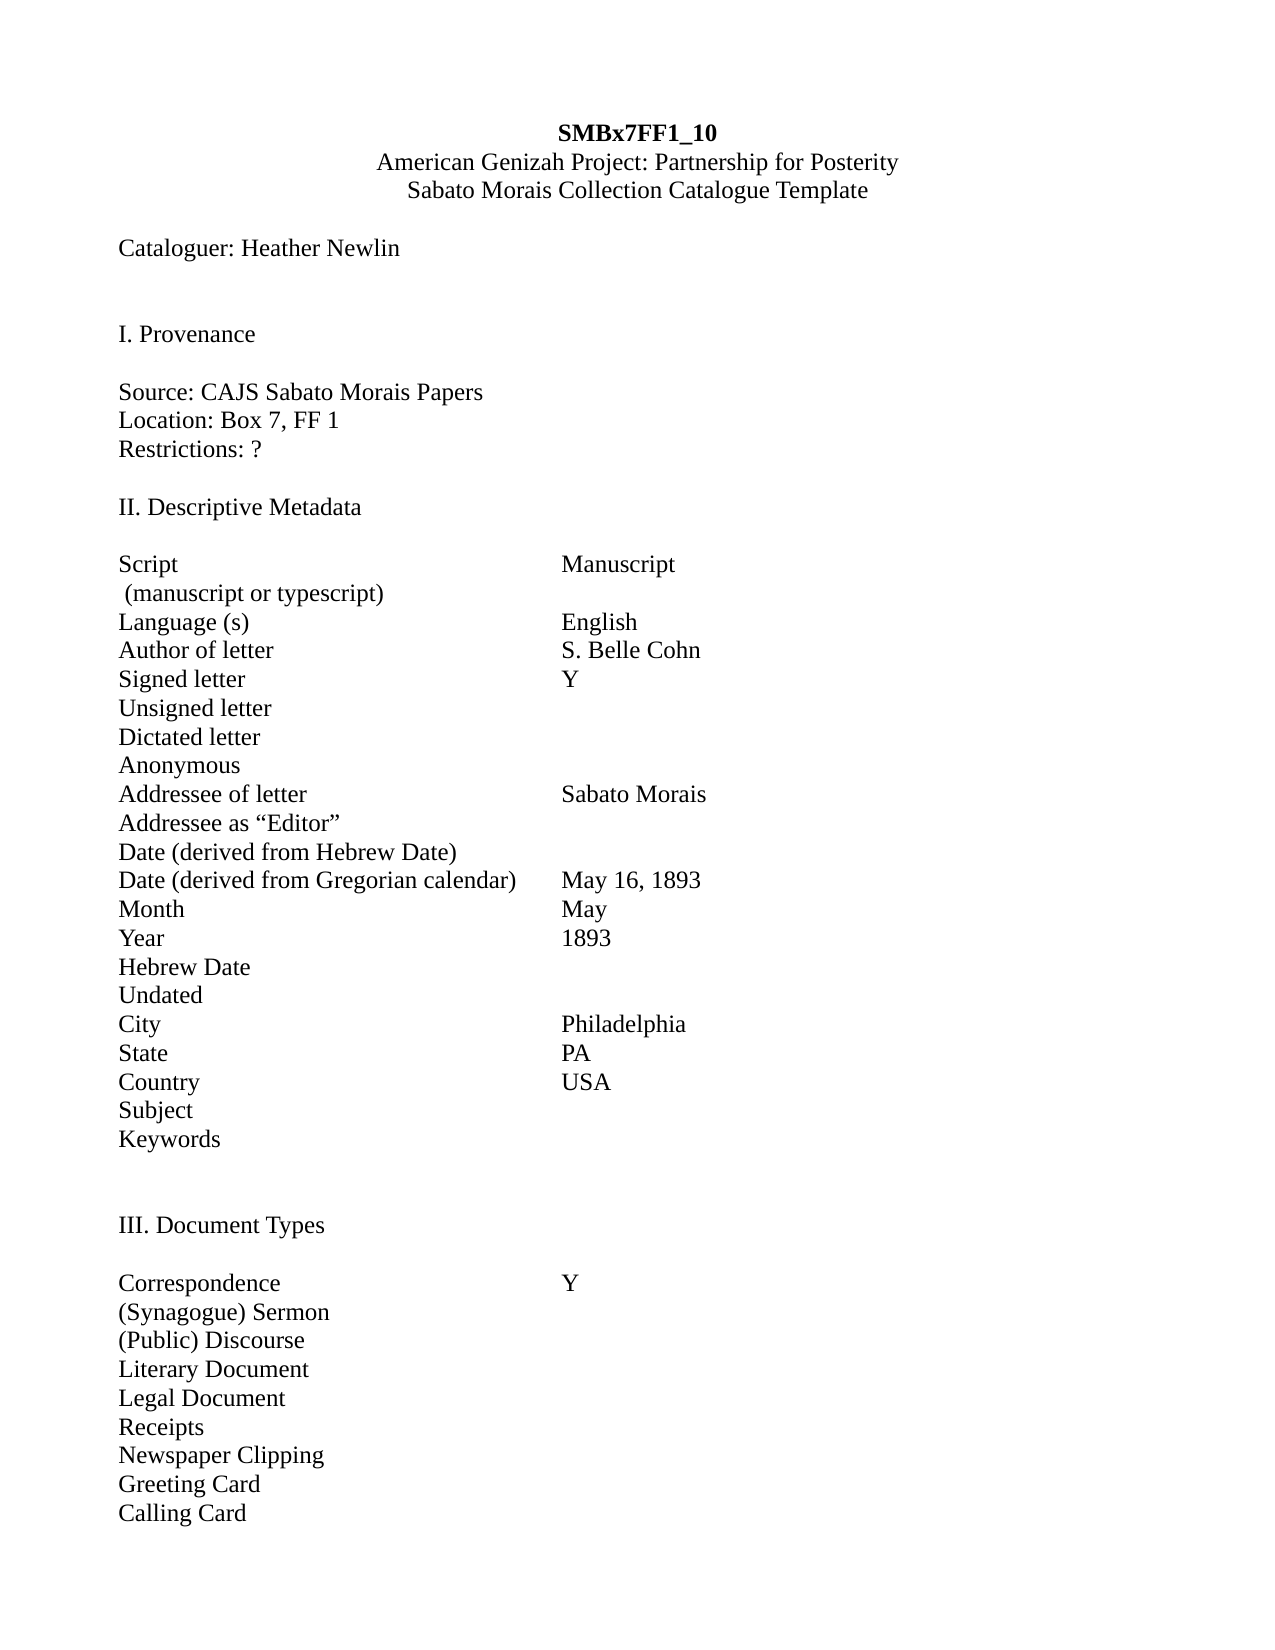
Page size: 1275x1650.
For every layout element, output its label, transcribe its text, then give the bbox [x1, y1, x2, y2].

text Location: Box 7, FF 1 [118, 406, 1157, 434]
text Literary Document [118, 1354, 1157, 1383]
text Newspaper Clipping [118, 1441, 1157, 1469]
text Script Manuscript [118, 549, 1157, 578]
text II. Descriptive Metadata [118, 492, 1157, 521]
text Greeting Card [118, 1469, 1157, 1498]
text Date (derived from Gregorian calendar) May 16, 1893 [118, 866, 1157, 894]
text Subject [118, 1096, 1157, 1124]
text Legal Document [118, 1383, 1157, 1412]
text Signed letter Y [118, 664, 1157, 693]
text (manuscript or typescript) [118, 578, 1157, 607]
text (Public) Discourse [118, 1326, 1157, 1354]
text Anonymous [118, 751, 1157, 779]
text Hebrew Date [118, 952, 1157, 981]
text Country USA [118, 1067, 1157, 1096]
text Year 1893 [118, 923, 1157, 952]
text Month May [118, 894, 1157, 923]
text Author of letter S. Belle Cohn [118, 636, 1157, 664]
text American Genizah Project: Partnership for Posterity [118, 147, 1157, 176]
text Dictated letter [118, 722, 1157, 751]
text (Synagogue) Sermon [118, 1297, 1157, 1326]
text Calling Card [118, 1498, 1157, 1527]
text Restrictions: ? [118, 434, 1157, 463]
text SMBx7FF1_10 [118, 118, 1157, 147]
text Receipts [118, 1412, 1157, 1441]
text Undated [118, 981, 1157, 1009]
text III. Document Types [118, 1211, 1157, 1239]
text Correspondence Y [118, 1268, 1157, 1297]
text Language (s) English [118, 607, 1157, 636]
text Unsigned letter [118, 693, 1157, 722]
text State PA [118, 1038, 1157, 1067]
text City Philadelphia [118, 1009, 1157, 1038]
text Source: CAJS Sabato Morais Papers [118, 377, 1157, 406]
text Cataloguer: Heather Newlin [118, 233, 1157, 262]
text I. Provenance [118, 319, 1157, 348]
text Addressee as “Editor” [118, 808, 1157, 837]
text Sabato Morais Collection Catalogue Template [118, 176, 1157, 204]
text Addressee of letter Sabato Morais [118, 779, 1157, 808]
text Keywords [118, 1124, 1157, 1153]
text Date (derived from Hebrew Date) [118, 837, 1157, 866]
